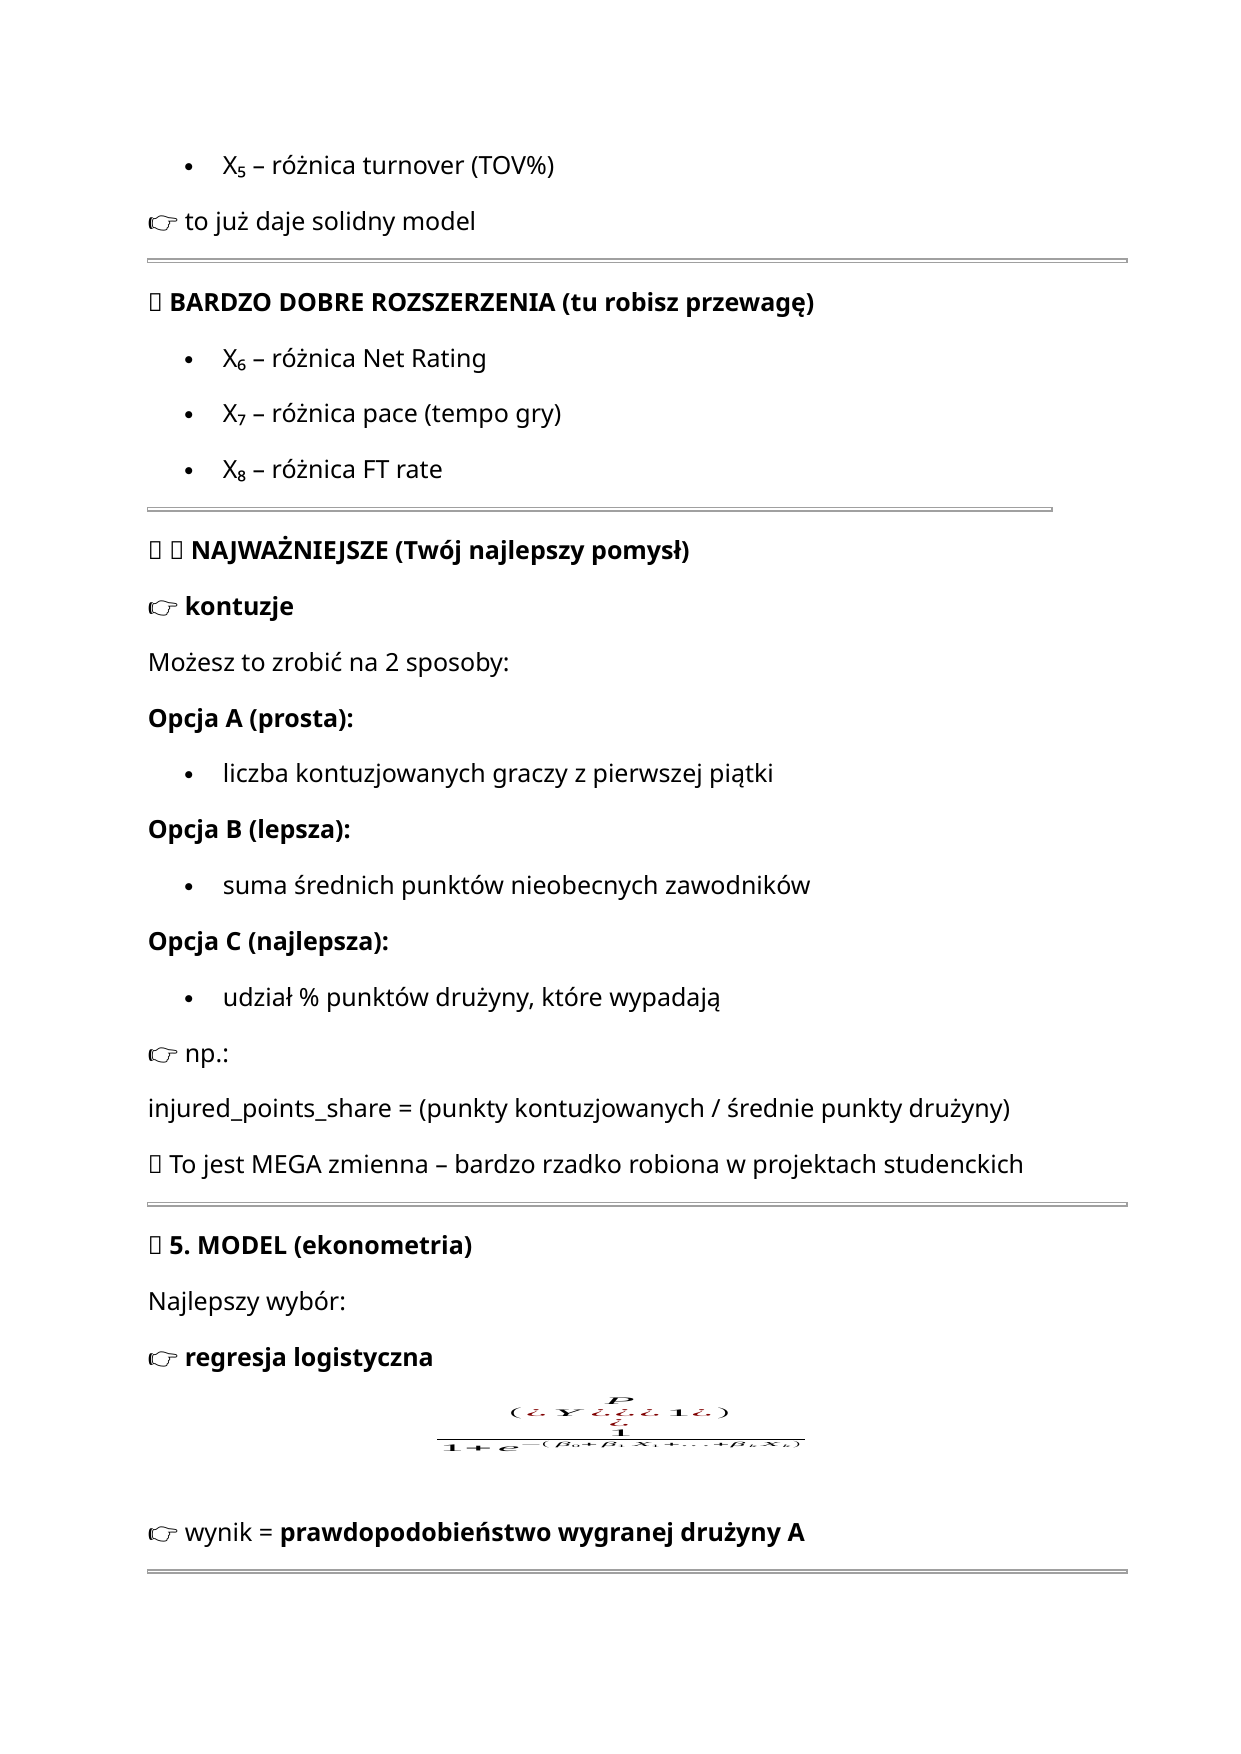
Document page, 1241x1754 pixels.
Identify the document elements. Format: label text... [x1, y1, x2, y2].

text 👉 np.: [148, 1035, 1093, 1069]
text 💥 To jest MEGA zmienna – bardzo rzadko robiona w projektach studenckich [148, 1147, 1093, 1181]
list X₆ – różnica Net Rating [185, 340, 1093, 374]
text 🧠 5. MODEL (ekonometria) [148, 1228, 1093, 1262]
text 👉 regresja logistyczna [148, 1339, 1093, 1374]
list X₅ – różnica turnover (TOV%) [185, 148, 1093, 182]
list liczba kontuzjowanych graczy z pierwszej piątki [185, 756, 1093, 790]
list X₇ – różnica pace (tempo gry) [185, 396, 1093, 430]
text 🔹 BARDZO DOBRE ROZSZERZENIA (tu robisz przewagę) [148, 284, 1093, 318]
text Opcja A (prosta): [148, 700, 1093, 734]
text 👉 kontuzje [148, 589, 1093, 623]
text injured_points_share = (punkty kontuzjowanych / średnie punkty drużyny) [148, 1091, 1093, 1125]
text Opcja C (najlepsza): [148, 924, 1093, 958]
list udział % punktów drużyny, które wypadają [185, 979, 1093, 1013]
list X₈ – różnica FT rate [185, 452, 1093, 486]
text 👉 wynik = prawdopodobieństwo wygranej drużyny A [148, 1514, 1093, 1548]
list suma średnich punktów nieobecnych zawodników [185, 868, 1093, 902]
text 👉 to już daje solidny model [148, 203, 1093, 237]
text 🔹 🔥 NAJWAŻNIEJSZE (Twój najlepszy pomysł) [148, 533, 1093, 567]
text Możesz to zrobić na 2 sposoby: [148, 644, 1093, 678]
text Opcja B (lepsza): [148, 812, 1093, 846]
text Najlepszy wybór: [148, 1284, 1093, 1318]
